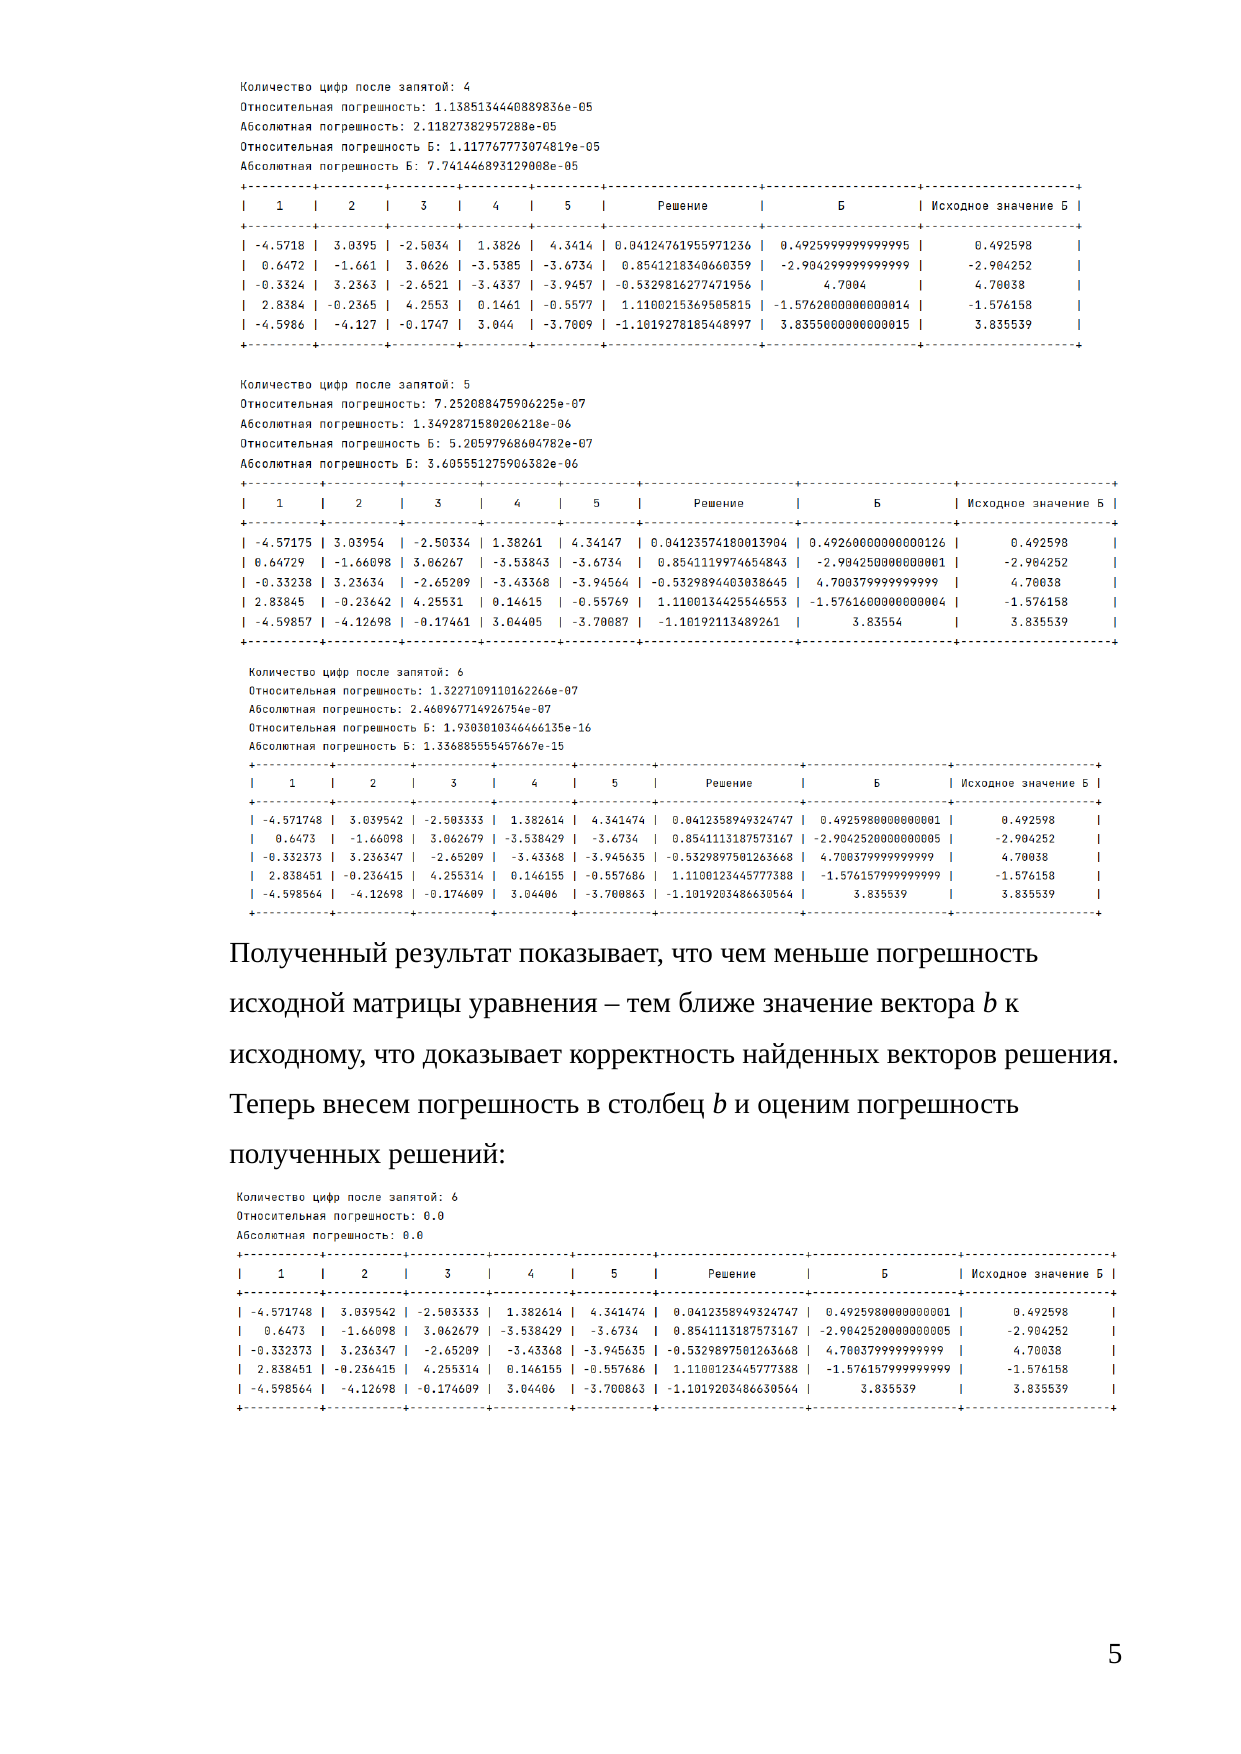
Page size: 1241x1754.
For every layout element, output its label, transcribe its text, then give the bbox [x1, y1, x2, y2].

text Полученный результат показывает, что чем меньше погрешность исходной матрицы уравнения – тем ближе значение вектора b к исходному, что доказывает корректность найденных векторов решения. [229, 935, 1122, 1069]
text Теперь внесем погрешность в столбец b и оценим погрешность полученных решений: [229, 1086, 1122, 1170]
